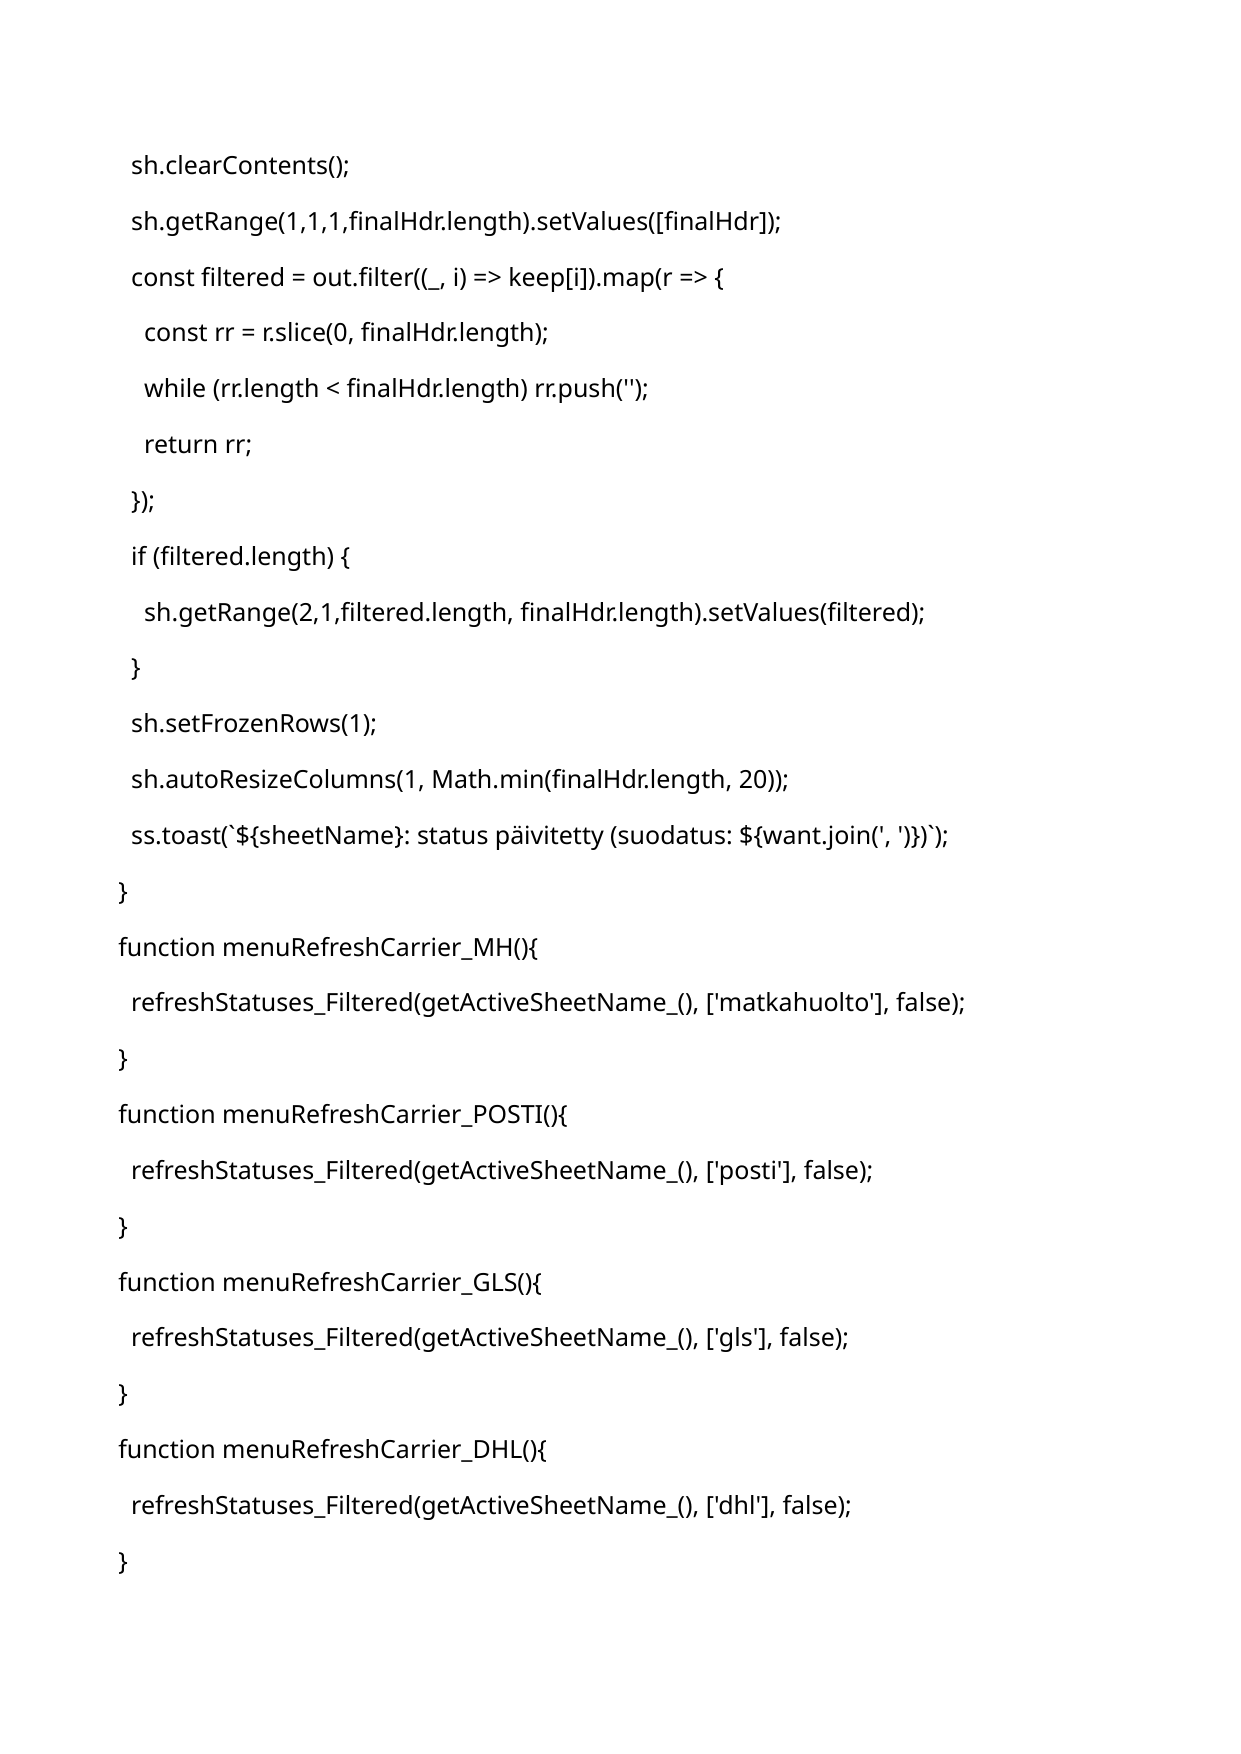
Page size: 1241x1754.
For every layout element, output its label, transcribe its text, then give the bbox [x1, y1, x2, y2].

text refreshStatuses_Filtered(getActiveSheetName_(), ['posti'], false); [118, 1153, 1122, 1187]
text while (rr.length < finalHdr.length) rr.push(''); [118, 371, 1122, 405]
text sh.getRange(2,1,filtered.length, finalHdr.length).setValues(filtered); [118, 594, 1122, 628]
text sh.autoResizeColumns(1, Math.min(finalHdr.length, 20)); [118, 762, 1122, 796]
text refreshStatuses_Filtered(getActiveSheetName_(), ['matkahuolto'], false); [118, 985, 1122, 1019]
text ss.toast(`${sheetName}: status päivitetty (suodatus: ${want.join(', ')})`); [118, 818, 1122, 852]
text function menuRefreshCarrier_POSTI(){ [118, 1097, 1122, 1131]
text } [118, 1041, 1122, 1075]
text function menuRefreshCarrier_MH(){ [118, 929, 1122, 963]
text } [118, 1376, 1122, 1410]
text const filtered = out.filter((_, i) => keep[i]).map(r => { [118, 259, 1122, 293]
text function menuRefreshCarrier_GLS(){ [118, 1264, 1122, 1298]
text sh.clearContents(); [118, 148, 1122, 182]
text sh.getRange(1,1,1,finalHdr.length).setValues([finalHdr]); [118, 203, 1122, 237]
text } [118, 650, 1122, 684]
text } [118, 1208, 1122, 1242]
text function menuRefreshCarrier_DHL(){ [118, 1432, 1122, 1466]
text }); [118, 483, 1122, 517]
text refreshStatuses_Filtered(getActiveSheetName_(), ['gls'], false); [118, 1320, 1122, 1354]
text return rr; [118, 427, 1122, 461]
text refreshStatuses_Filtered(getActiveSheetName_(), ['dhl'], false); [118, 1488, 1122, 1522]
text const rr = r.slice(0, finalHdr.length); [118, 315, 1122, 349]
text } [118, 873, 1122, 907]
text } [118, 1543, 1122, 1577]
text if (filtered.length) { [118, 538, 1122, 572]
text sh.setFrozenRows(1); [118, 706, 1122, 740]
